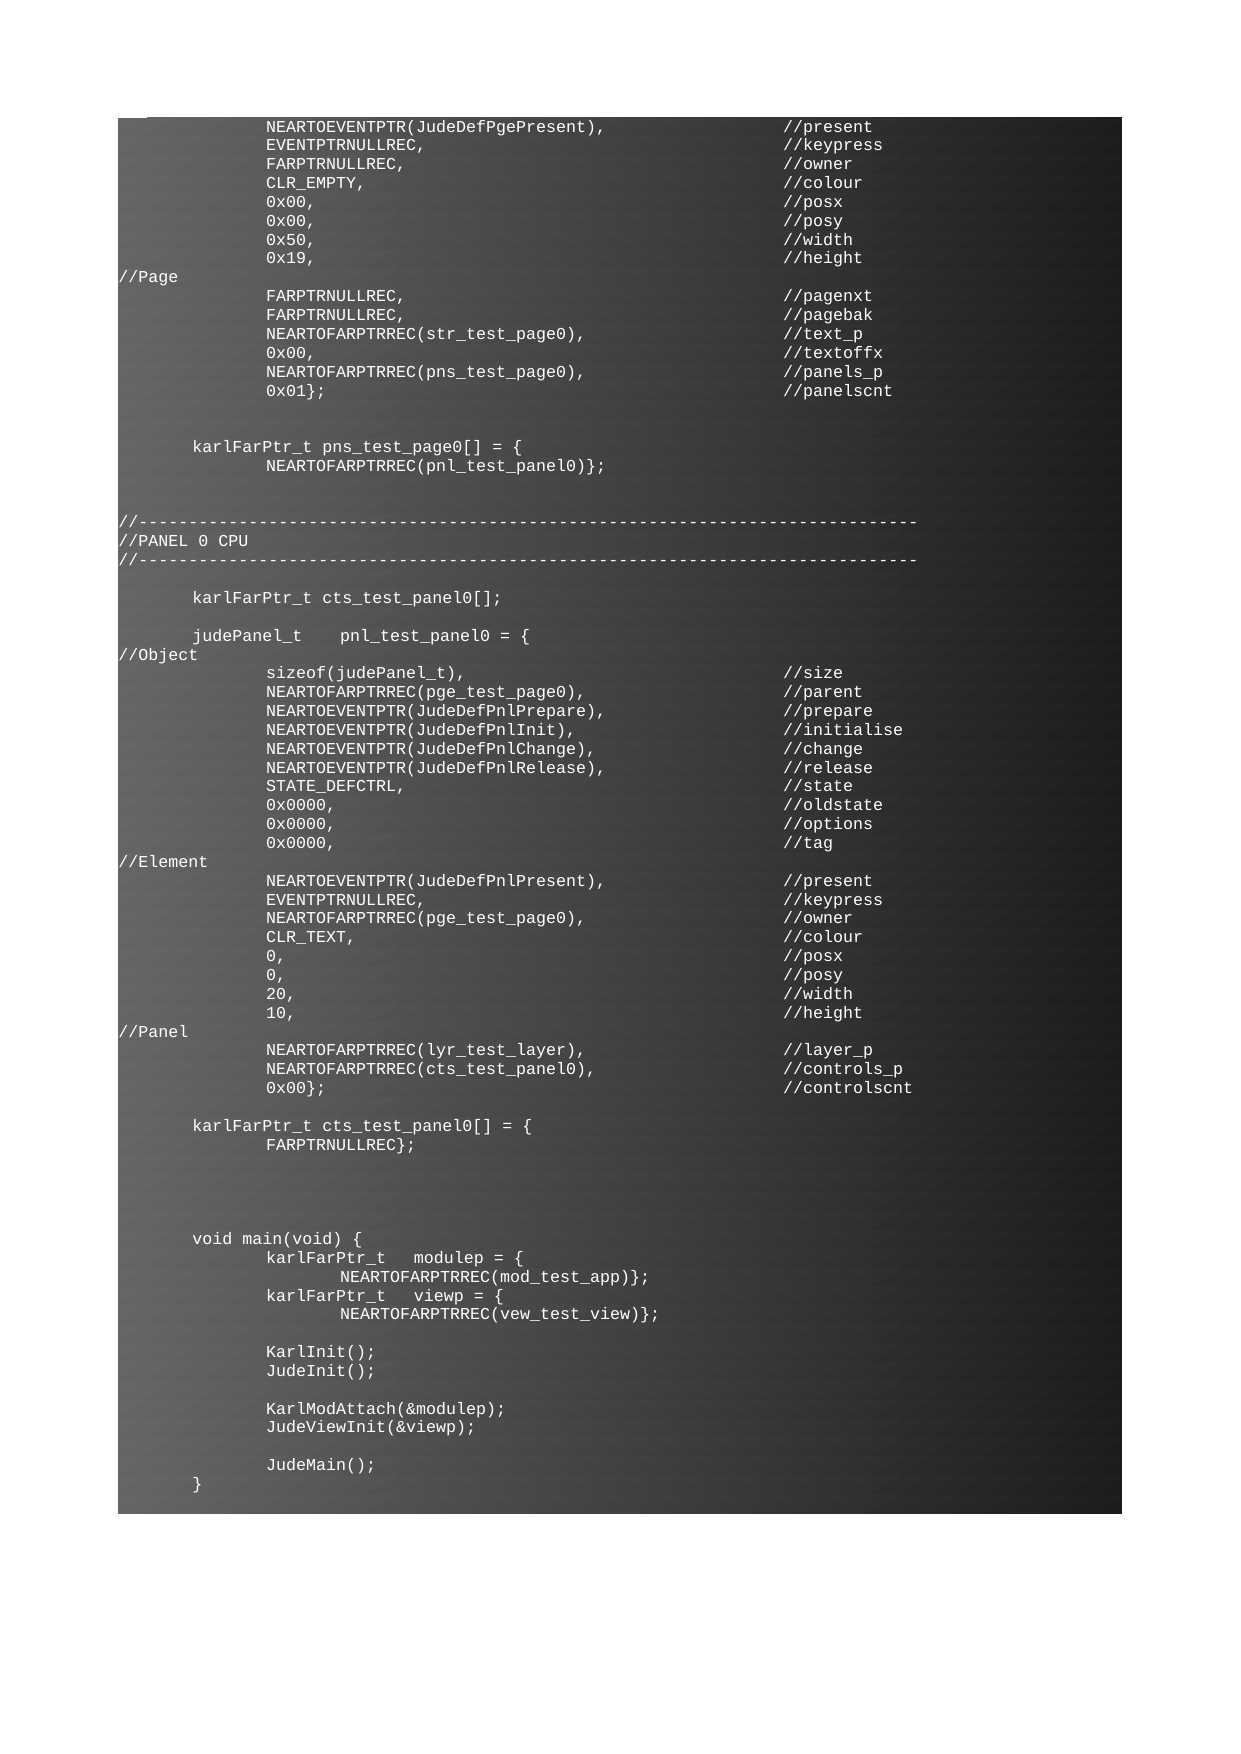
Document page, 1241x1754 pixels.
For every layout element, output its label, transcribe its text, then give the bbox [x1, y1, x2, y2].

text STATE_DEFCTRL, //state [118, 778, 1122, 797]
text KarlInit(); [118, 1344, 1122, 1362]
text 0x00, //posy [118, 212, 1122, 231]
text NEARTOEVENTPTR(JudeDefPgePresent), //present [118, 118, 1122, 137]
text 10, //height [118, 1004, 1122, 1023]
text NEARTOFARPTRREC(mod_test_app)}; [118, 1268, 1122, 1287]
text NEARTOFARPTRREC(lyr_test_layer), //layer_p [118, 1042, 1122, 1061]
text //Element [118, 853, 1122, 872]
text CLR_EMPTY, //colour [118, 175, 1122, 193]
text 0x19, //height [118, 250, 1122, 269]
text EVENTPTRNULLREC, //keypress [118, 891, 1122, 910]
text JudeMain(); [118, 1457, 1122, 1476]
text 0x0000, //tag [118, 834, 1122, 853]
text } [118, 1476, 1122, 1494]
text 0x0000, //options [118, 816, 1122, 834]
text NEARTOEVENTPTR(JudeDefPnlRelease), //release [118, 759, 1122, 778]
text //PANEL 0 CPU [118, 533, 1122, 552]
text 0x50, //width [118, 231, 1122, 250]
text 0, //posx [118, 948, 1122, 967]
text NEARTOFARPTRREC(str_test_page0), //text_p [118, 326, 1122, 344]
text karlFarPtr_t cts_test_panel0[] = { [118, 1117, 1122, 1136]
text NEARTOFARPTRREC(cts_test_panel0), //controls_p [118, 1061, 1122, 1080]
text 0x00}; //controlscnt [118, 1080, 1122, 1098]
text EVENTPTRNULLREC, //keypress [118, 137, 1122, 156]
text FARPTRNULLREC, //pagenxt [118, 288, 1122, 307]
text karlFarPtr_t cts_test_panel0[]; [118, 589, 1122, 608]
text karlFarPtr_t viewp = { [118, 1287, 1122, 1306]
text JudeViewInit(&viewp); [118, 1419, 1122, 1438]
text NEARTOFARPTRREC(vew_test_view)}; [118, 1306, 1122, 1325]
text //------------------------------------------------------------------------------ [118, 514, 1122, 533]
text 20, //width [118, 985, 1122, 1004]
text 0x00, //textoffx [118, 344, 1122, 363]
text 0, //posy [118, 967, 1122, 985]
text 0x01}; //panelscnt [118, 382, 1122, 401]
text NEARTOEVENTPTR(JudeDefPnlPresent), //present [118, 872, 1122, 891]
text NEARTOEVENTPTR(JudeDefPnlInit), //initialise [118, 721, 1122, 740]
text //Panel [118, 1023, 1122, 1042]
text KarlModAttach(&modulep); [118, 1400, 1122, 1419]
text void main(void) { [118, 1231, 1122, 1249]
text karlFarPtr_t pns_test_page0[] = { [118, 439, 1122, 457]
text NEARTOEVENTPTR(JudeDefPnlChange), //change [118, 740, 1122, 759]
text NEARTOEVENTPTR(JudeDefPnlPrepare), //prepare [118, 703, 1122, 721]
text judePanel_t pnl_test_panel0 = { [118, 627, 1122, 646]
text CLR_TEXT, //colour [118, 929, 1122, 948]
text FARPTRNULLREC, //pagebak [118, 307, 1122, 326]
text //------------------------------------------------------------------------------ [118, 552, 1122, 571]
text NEARTOFARPTRREC(pge_test_page0), //owner [118, 910, 1122, 929]
text 0x00, //posx [118, 193, 1122, 212]
text NEARTOFARPTRREC(pnl_test_panel0)}; [118, 457, 1122, 476]
text NEARTOFARPTRREC(pns_test_page0), //panels_p [118, 363, 1122, 382]
text //Page [118, 269, 1122, 288]
text FARPTRNULLREC, //owner [118, 156, 1122, 175]
text JudeInit(); [118, 1362, 1122, 1381]
text FARPTRNULLREC}; [118, 1136, 1122, 1155]
text NEARTOFARPTRREC(pge_test_page0), //parent [118, 684, 1122, 703]
text karlFarPtr_t modulep = { [118, 1249, 1122, 1268]
text //Object [118, 646, 1122, 665]
text 0x0000, //oldstate [118, 797, 1122, 816]
text sizeof(judePanel_t), //size [118, 665, 1122, 684]
